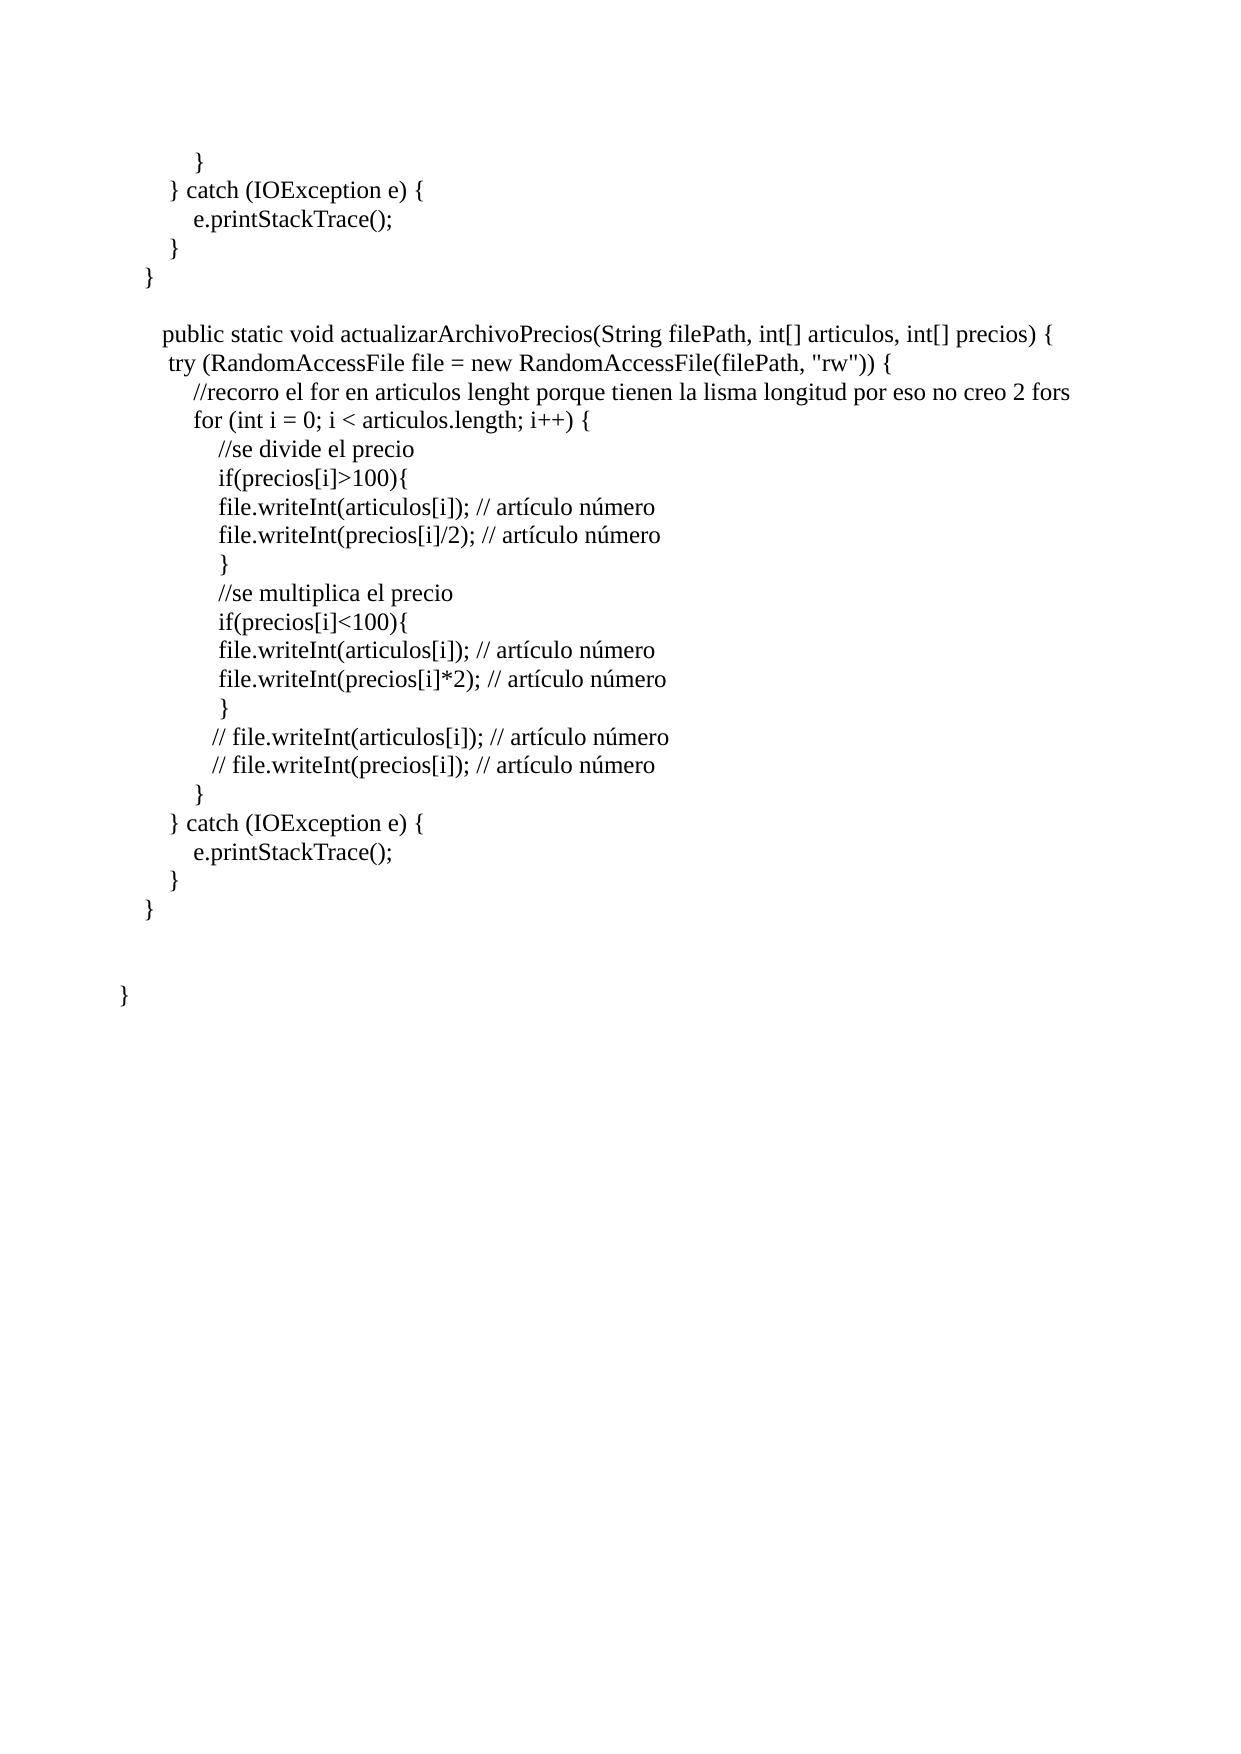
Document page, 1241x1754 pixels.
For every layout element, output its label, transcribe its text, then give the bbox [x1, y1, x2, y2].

text // file.writeInt(articulos[i]); // artículo número [118, 722, 1122, 751]
text } [118, 549, 1122, 578]
text if(precios[i]<100){ [118, 607, 1122, 636]
text } [118, 233, 1122, 262]
text try (RandomAccessFile file = new RandomAccessFile(filePath, "rw")) { [118, 348, 1122, 377]
text public static void actualizarArchivoPrecios(String filePath, int[] articulos, int[] precios) { [118, 319, 1122, 348]
text //recorro el for en articulos lenght porque tienen la lisma longitud por eso no creo 2 fors [118, 377, 1122, 406]
text } [118, 866, 1122, 894]
text } [118, 693, 1122, 722]
text //se multiplica el precio [118, 578, 1122, 607]
text } catch (IOException e) { [118, 176, 1122, 204]
text // file.writeInt(precios[i]); // artículo número [118, 751, 1122, 779]
text file.writeInt(articulos[i]); // artículo número [118, 492, 1122, 521]
text file.writeInt(precios[i]*2); // artículo número [118, 664, 1122, 693]
text for (int i = 0; i < articulos.length; i++) { [118, 406, 1122, 434]
text } [118, 779, 1122, 808]
text } [118, 147, 1122, 176]
text //se divide el precio [118, 434, 1122, 463]
text e.printStackTrace(); [118, 204, 1122, 233]
text } catch (IOException e) { [118, 808, 1122, 837]
text file.writeInt(precios[i]/2); // artículo número [118, 521, 1122, 549]
text e.printStackTrace(); [118, 837, 1122, 866]
text if(precios[i]>100){ [118, 463, 1122, 492]
text file.writeInt(articulos[i]); // artículo número [118, 636, 1122, 664]
text } [118, 894, 1122, 923]
text } [118, 981, 1122, 1009]
text } [118, 262, 1122, 291]
